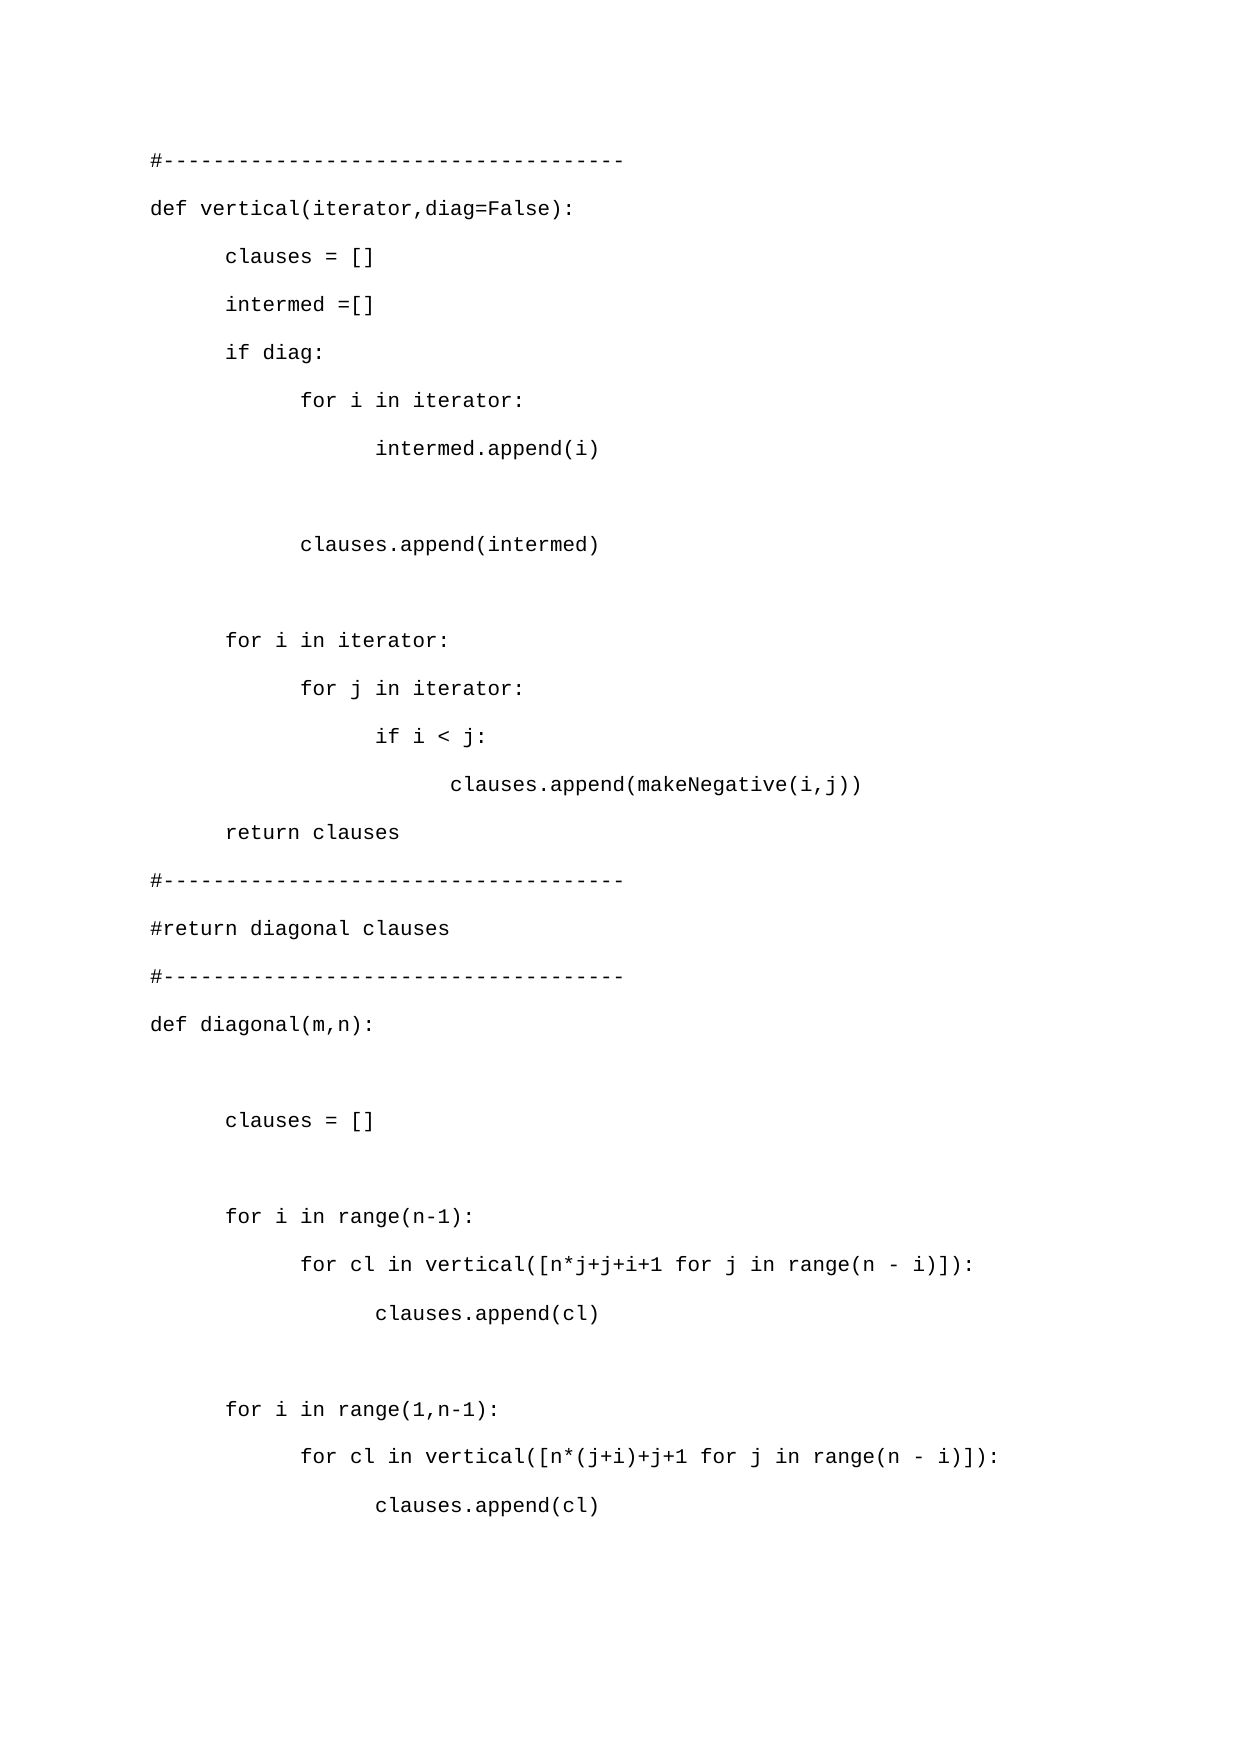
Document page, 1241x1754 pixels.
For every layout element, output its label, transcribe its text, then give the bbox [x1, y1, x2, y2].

text intermed.append(i) [150, 438, 1090, 462]
text intermed =[] [150, 294, 1090, 318]
text for cl in vertical([n*(j+i)+j+1 for j in range(n - i)]): [150, 1447, 1090, 1470]
text for cl in vertical([n*j+j+i+1 for j in range(n - i)]): [150, 1254, 1090, 1278]
text for i in iterator: [150, 390, 1090, 414]
text for i in range(n-1): [150, 1206, 1090, 1230]
text #------------------------------------- [150, 870, 1090, 894]
text clauses.append(makeNegative(i,j)) [150, 774, 1090, 798]
text #return diagonal clauses [150, 918, 1090, 942]
text clauses.append(cl) [150, 1494, 1090, 1518]
text for i in range(1,n-1): [150, 1398, 1090, 1422]
text for j in iterator: [150, 678, 1090, 702]
text if i < j: [150, 726, 1090, 750]
text clauses = [] [150, 1110, 1090, 1134]
text def diagonal(m,n): [150, 1014, 1090, 1038]
text clauses = [] [150, 246, 1090, 270]
text #------------------------------------- [150, 150, 1090, 174]
text for i in iterator: [150, 630, 1090, 654]
text #------------------------------------- [150, 966, 1090, 990]
text if diag: [150, 342, 1090, 366]
text clauses.append(intermed) [150, 534, 1090, 558]
text return clauses [150, 822, 1090, 846]
text clauses.append(cl) [150, 1302, 1090, 1326]
text def vertical(iterator,diag=False): [150, 198, 1090, 222]
